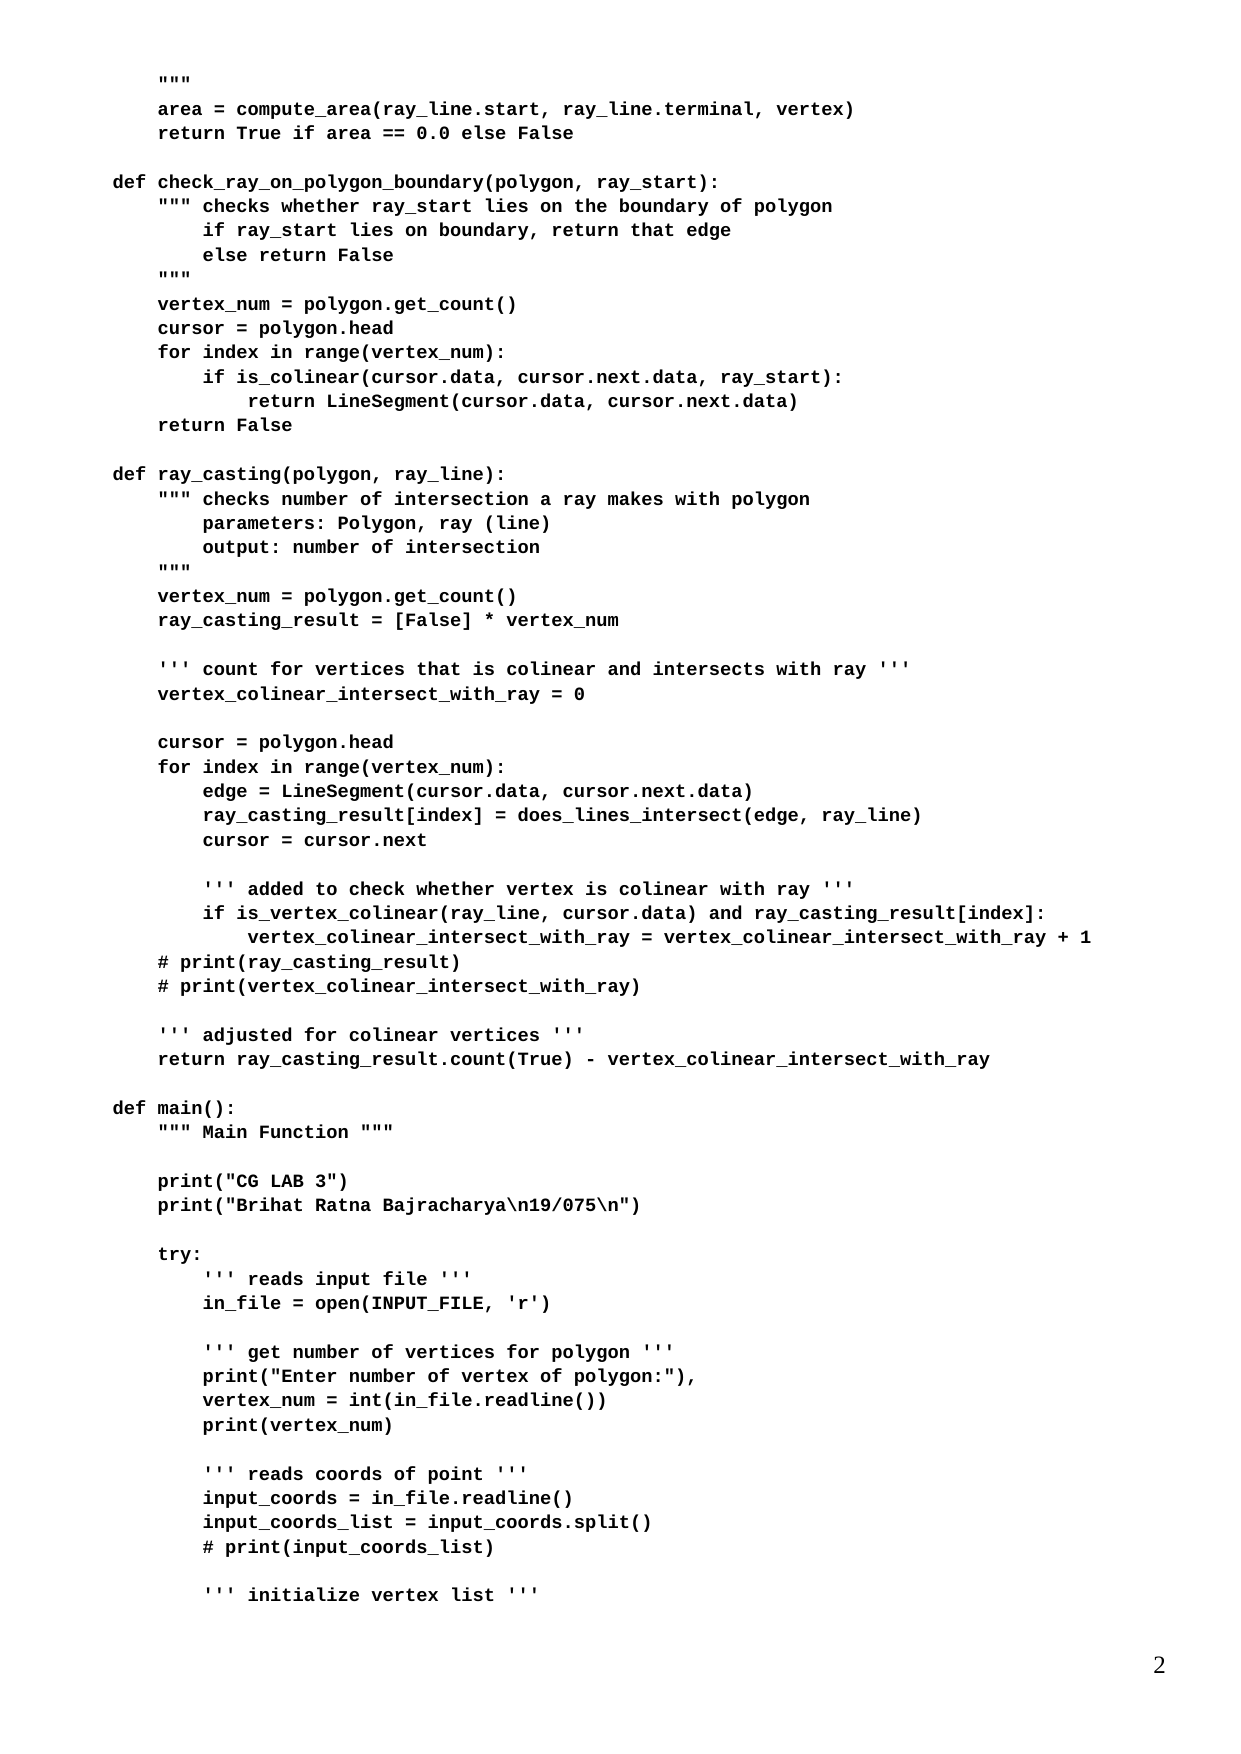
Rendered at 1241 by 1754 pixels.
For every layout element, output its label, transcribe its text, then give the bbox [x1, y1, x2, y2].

text edge = LineSegment(cursor.data, cursor.next.data) [112, 782, 1166, 803]
text # print(input_coords_list) [112, 1537, 1166, 1559]
text try: [112, 1245, 1166, 1266]
text cursor = polygon.head [112, 733, 1166, 754]
text else return False [112, 246, 1166, 267]
text def ray_casting(polygon, ray_line): [112, 465, 1166, 486]
text """ [112, 270, 1166, 291]
text for index in range(vertex_num): [112, 757, 1166, 779]
text for index in range(vertex_num): [112, 343, 1166, 364]
text parameters: Polygon, ray (line) [112, 514, 1166, 535]
text # print(ray_casting_result) [112, 952, 1166, 974]
text def check_ray_on_polygon_boundary(polygon, ray_start): [112, 172, 1166, 194]
text # print(vertex_colinear_intersect_with_ray) [112, 977, 1166, 998]
text ''' initialize vertex list ''' [112, 1586, 1166, 1607]
text input_coords = in_file.readline() [112, 1489, 1166, 1510]
text print("Enter number of vertex of polygon:"), [112, 1367, 1166, 1388]
text ''' reads coords of point ''' [112, 1464, 1166, 1486]
text print("Brihat Ratna Bajracharya\n19/075\n") [112, 1196, 1166, 1217]
text """ [112, 75, 1166, 96]
text vertex_colinear_intersect_with_ray = vertex_colinear_intersect_with_ray + 1 [112, 928, 1166, 949]
text ''' count for vertices that is colinear and intersects with ray ''' [112, 660, 1166, 681]
text if is_vertex_colinear(ray_line, cursor.data) and ray_casting_result[index]: [112, 904, 1166, 925]
text ''' get number of vertices for polygon ''' [112, 1342, 1166, 1364]
text vertex_num = int(in_file.readline()) [112, 1391, 1166, 1412]
text """ checks number of intersection a ray makes with polygon [112, 489, 1166, 511]
text return ray_casting_result.count(True) - vertex_colinear_intersect_with_ray [112, 1050, 1166, 1071]
text area = compute_area(ray_line.start, ray_line.terminal, vertex) [112, 99, 1166, 121]
text ray_casting_result = [False] * vertex_num [112, 611, 1166, 632]
text ''' added to check whether vertex is colinear with ray ''' [112, 879, 1166, 901]
text print("CG LAB 3") [112, 1172, 1166, 1193]
text return False [112, 416, 1166, 437]
text ''' adjusted for colinear vertices ''' [112, 1026, 1166, 1047]
text print(vertex_num) [112, 1416, 1166, 1437]
text """ [112, 562, 1166, 584]
text ray_casting_result[index] = does_lines_intersect(edge, ray_line) [112, 806, 1166, 827]
text """ Main Function """ [112, 1123, 1166, 1144]
text if ray_start lies on boundary, return that edge [112, 221, 1166, 242]
text input_coords_list = input_coords.split() [112, 1513, 1166, 1534]
text in_file = open(INPUT_FILE, 'r') [112, 1294, 1166, 1315]
text vertex_num = polygon.get_count() [112, 294, 1166, 316]
text cursor = polygon.head [112, 319, 1166, 340]
text cursor = cursor.next [112, 831, 1166, 852]
text return LineSegment(cursor.data, cursor.next.data) [112, 392, 1166, 413]
text ''' reads input file ''' [112, 1269, 1166, 1291]
text vertex_num = polygon.get_count() [112, 587, 1166, 608]
text return True if area == 0.0 else False [112, 124, 1166, 145]
text """ checks whether ray_start lies on the boundary of polygon [112, 197, 1166, 218]
text def main(): [112, 1099, 1166, 1120]
text output: number of intersection [112, 538, 1166, 559]
text vertex_colinear_intersect_with_ray = 0 [112, 684, 1166, 706]
text if is_colinear(cursor.data, cursor.next.data, ray_start): [112, 367, 1166, 389]
